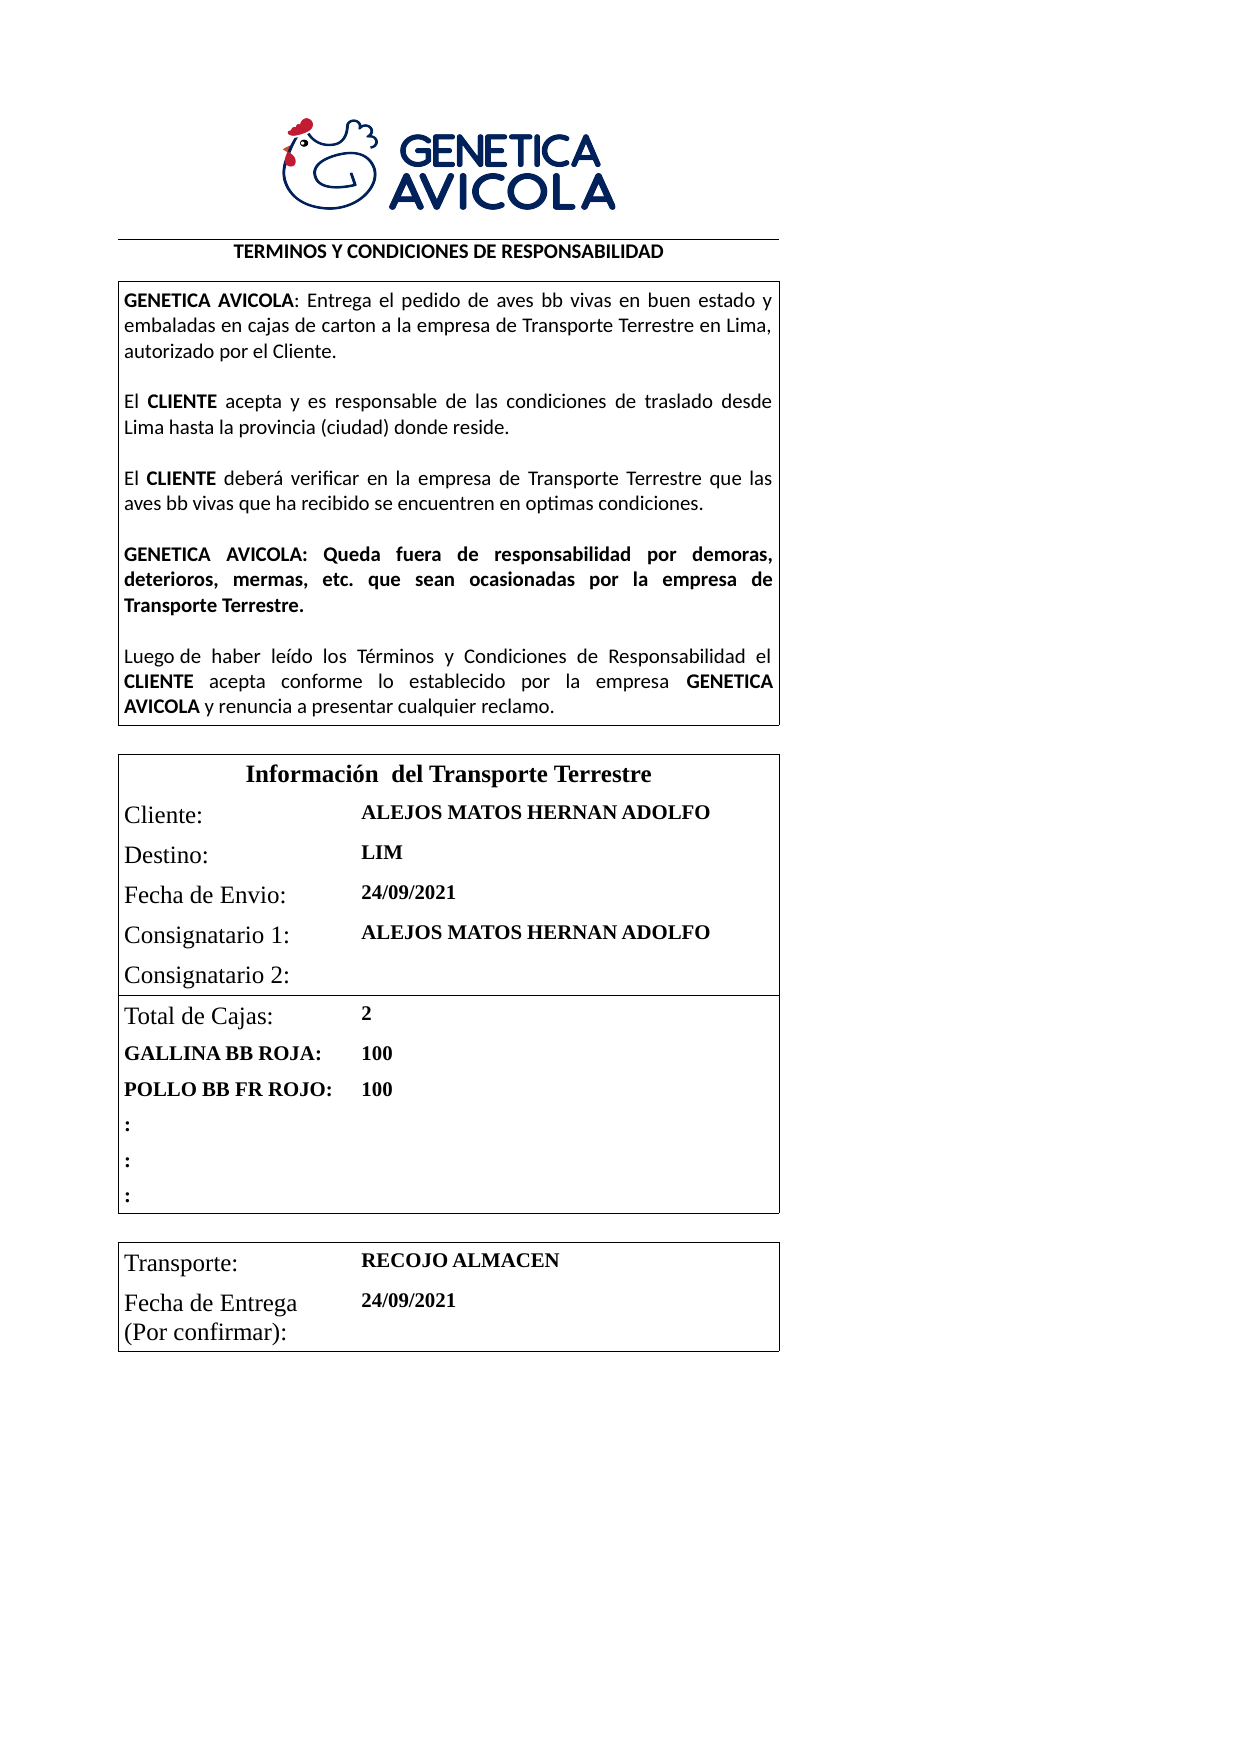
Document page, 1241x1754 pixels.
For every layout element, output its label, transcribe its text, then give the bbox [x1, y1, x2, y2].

table_cell 2 [356, 996, 779, 1035]
table_cell ALEJOS MATOS HERNAN ADOLFO [356, 915, 779, 955]
table_header TERMINOS Y CONDICIONES DE RESPONSABILIDAD [118, 240, 779, 281]
picture [282, 118, 616, 210]
table_cell RECOJO ALMACEN [356, 1243, 779, 1282]
table_cell 24/09/2021 [356, 1282, 779, 1351]
table_cell GENETICA AVICOLA: Entrega el pedido de aves bb vivas en buen estado y embaladas en cajas de carton a la empresa de Transporte Terrestre en Lima, autorizado por el Cliente. El CLIENTE acepta y es responsable de las condiciones de traslado desde Lima hasta la provincia (ciudad) donde reside. El CLIENTE deberá verificar en la empresa de Transporte Terrestre que las aves bb vivas que ha recibido se encuentren en optimas condiciones. GENETICA AVICOLA: Queda fuera de responsabilidad por demoras, deterioros, mermas, etc. que sean ocasionadas por la empresa de Transporte Terrestre. Luego de haber leído los Términos y Condiciones de Responsabilidad el CLIENTE acepta conforme lo establecido por la empresa GENETICA AVICOLA y renuncia a presentar cualquier reclamo. [119, 282, 779, 725]
table_cell 24/09/2021 [356, 874, 779, 914]
table_cell ALEJOS MATOS HERNAN ADOLFO [356, 794, 779, 834]
table_header Información del Transporte Terrestre [119, 755, 779, 794]
table_cell [356, 1106, 779, 1142]
table_cell Destino: [119, 834, 356, 874]
table_cell : [119, 1142, 356, 1177]
table_cell Transporte: [119, 1243, 356, 1282]
table_cell 100 [356, 1071, 779, 1106]
table_cell : [119, 1106, 356, 1142]
table_cell POLLO BB FR ROJO: [119, 1071, 356, 1106]
table_cell [118, 1214, 356, 1242]
table_cell [356, 1142, 779, 1177]
table_cell 100 [356, 1035, 779, 1071]
table_cell [356, 1214, 779, 1242]
table_cell LIM [356, 834, 779, 874]
table_cell Fecha de Entrega (Por confirmar): [119, 1282, 356, 1351]
table_cell Cliente: [119, 794, 356, 834]
table_cell [356, 1178, 779, 1213]
table_cell Consignatario 2: [119, 955, 356, 995]
table_cell Consignatario 1: [119, 915, 356, 955]
table_cell Fecha de Envio: [119, 874, 356, 914]
table_cell GALLINA BB ROJA: [119, 1035, 356, 1071]
table_cell Total de Cajas: [119, 996, 356, 1035]
table_cell : [119, 1178, 356, 1213]
table_cell [356, 955, 779, 995]
